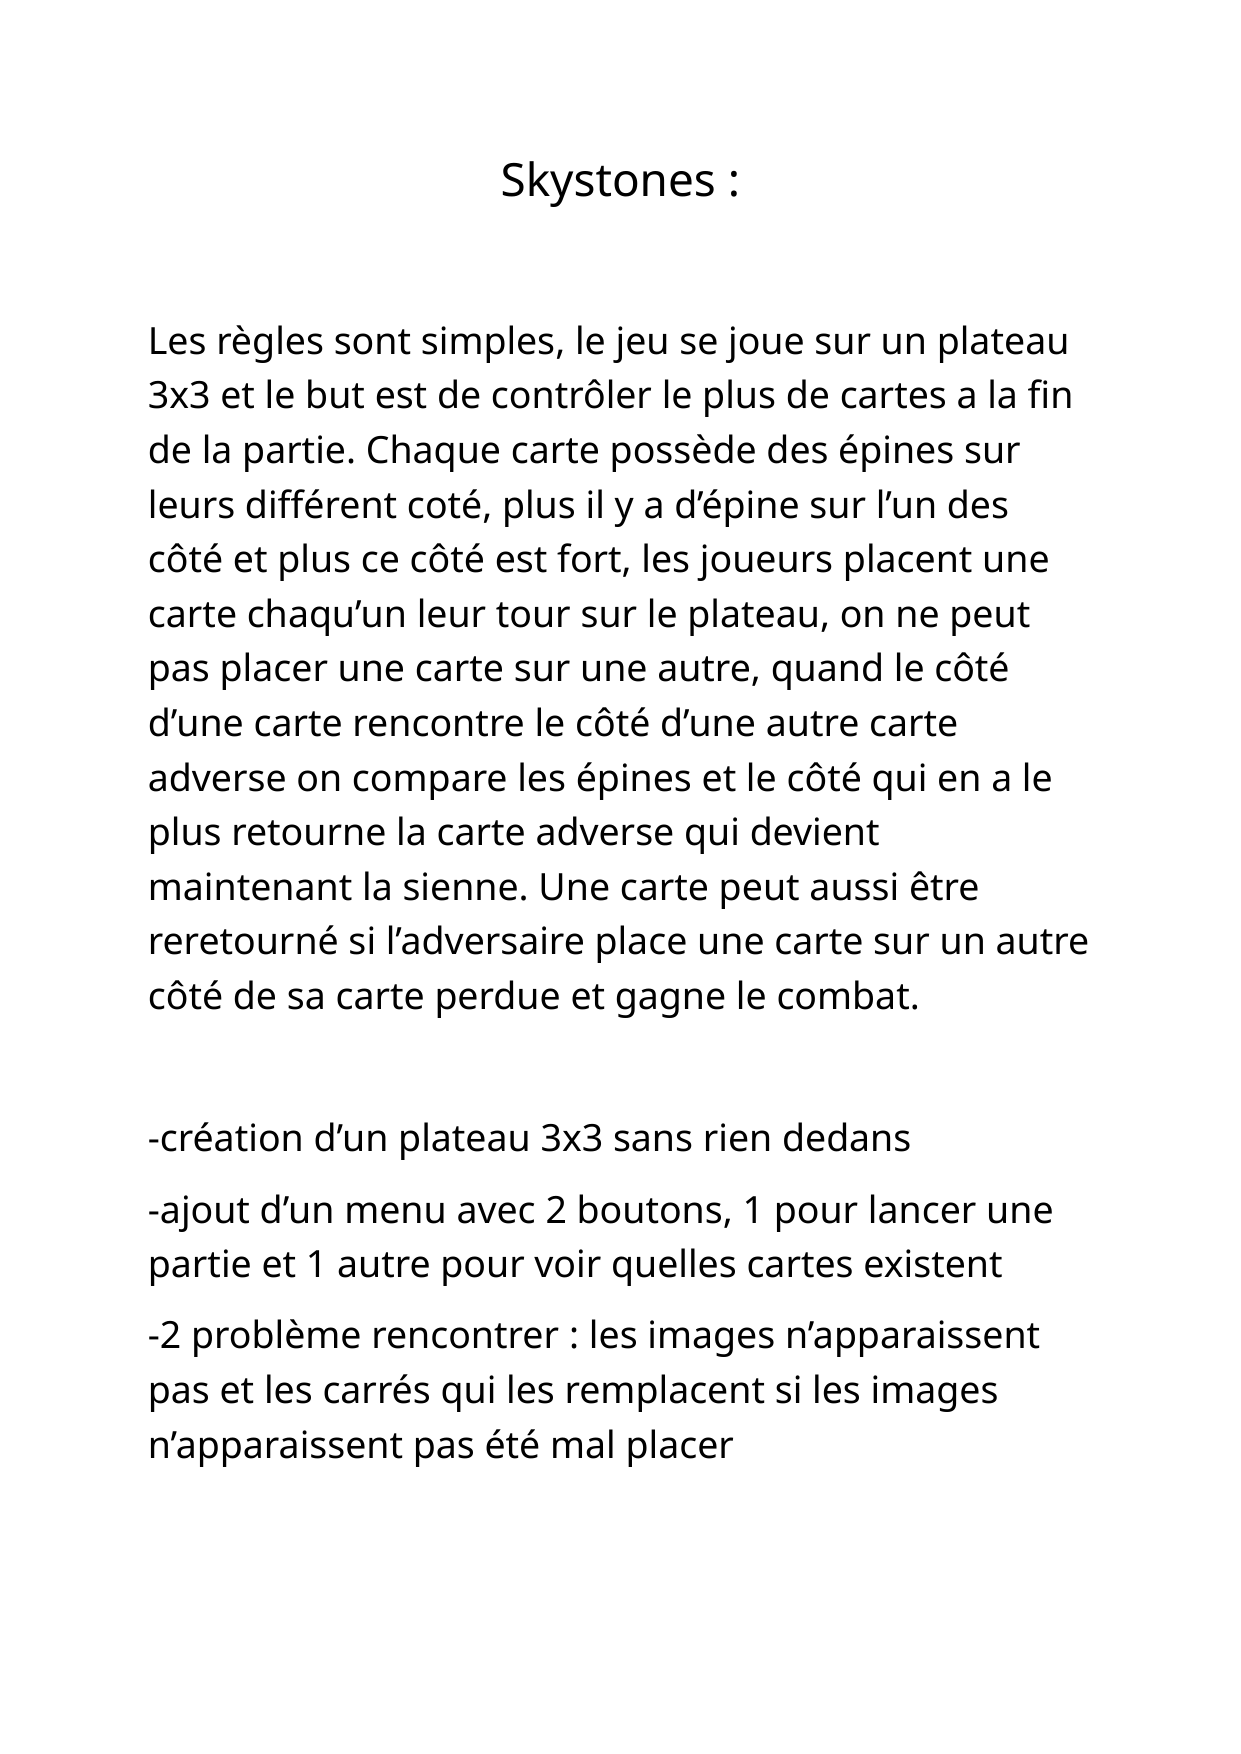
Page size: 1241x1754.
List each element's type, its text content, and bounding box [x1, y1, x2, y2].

text -2 problème rencontrer : les images n’apparaissent pas et les carrés qui les remplacent si les images n’apparaissent pas été mal placer [148, 1309, 1093, 1469]
text Skystones : [148, 148, 1093, 210]
text Les règles sont simples, le jeu se joue sur un plateau 3x3 et le but est de contrôler le plus de cartes a la fin de la partie. Chaque carte possède des épines sur leurs différent coté, plus il y a d’épine sur l’un des côté et plus ce côté est fort, les joueurs placent une carte chaqu’un leur tour sur le plateau, on ne peut pas placer une carte sur une autre, quand le côté d’une carte rencontre le côté d’une autre carte adverse on compare les épines et le côté qui en a le plus retourne la carte adverse qui devient maintenant la sienne. Une carte peut aussi être reretourné si l’adversaire place une carte sur un autre côté de sa carte perdue et gagne le combat. [148, 314, 1093, 1020]
text -ajout d’un menu avec 2 boutons, 1 pour lancer une partie et 1 autre pour voir quelles cartes existent [148, 1183, 1093, 1289]
text -création d’un plateau 3x3 sans rien dedans [148, 1112, 1093, 1163]
